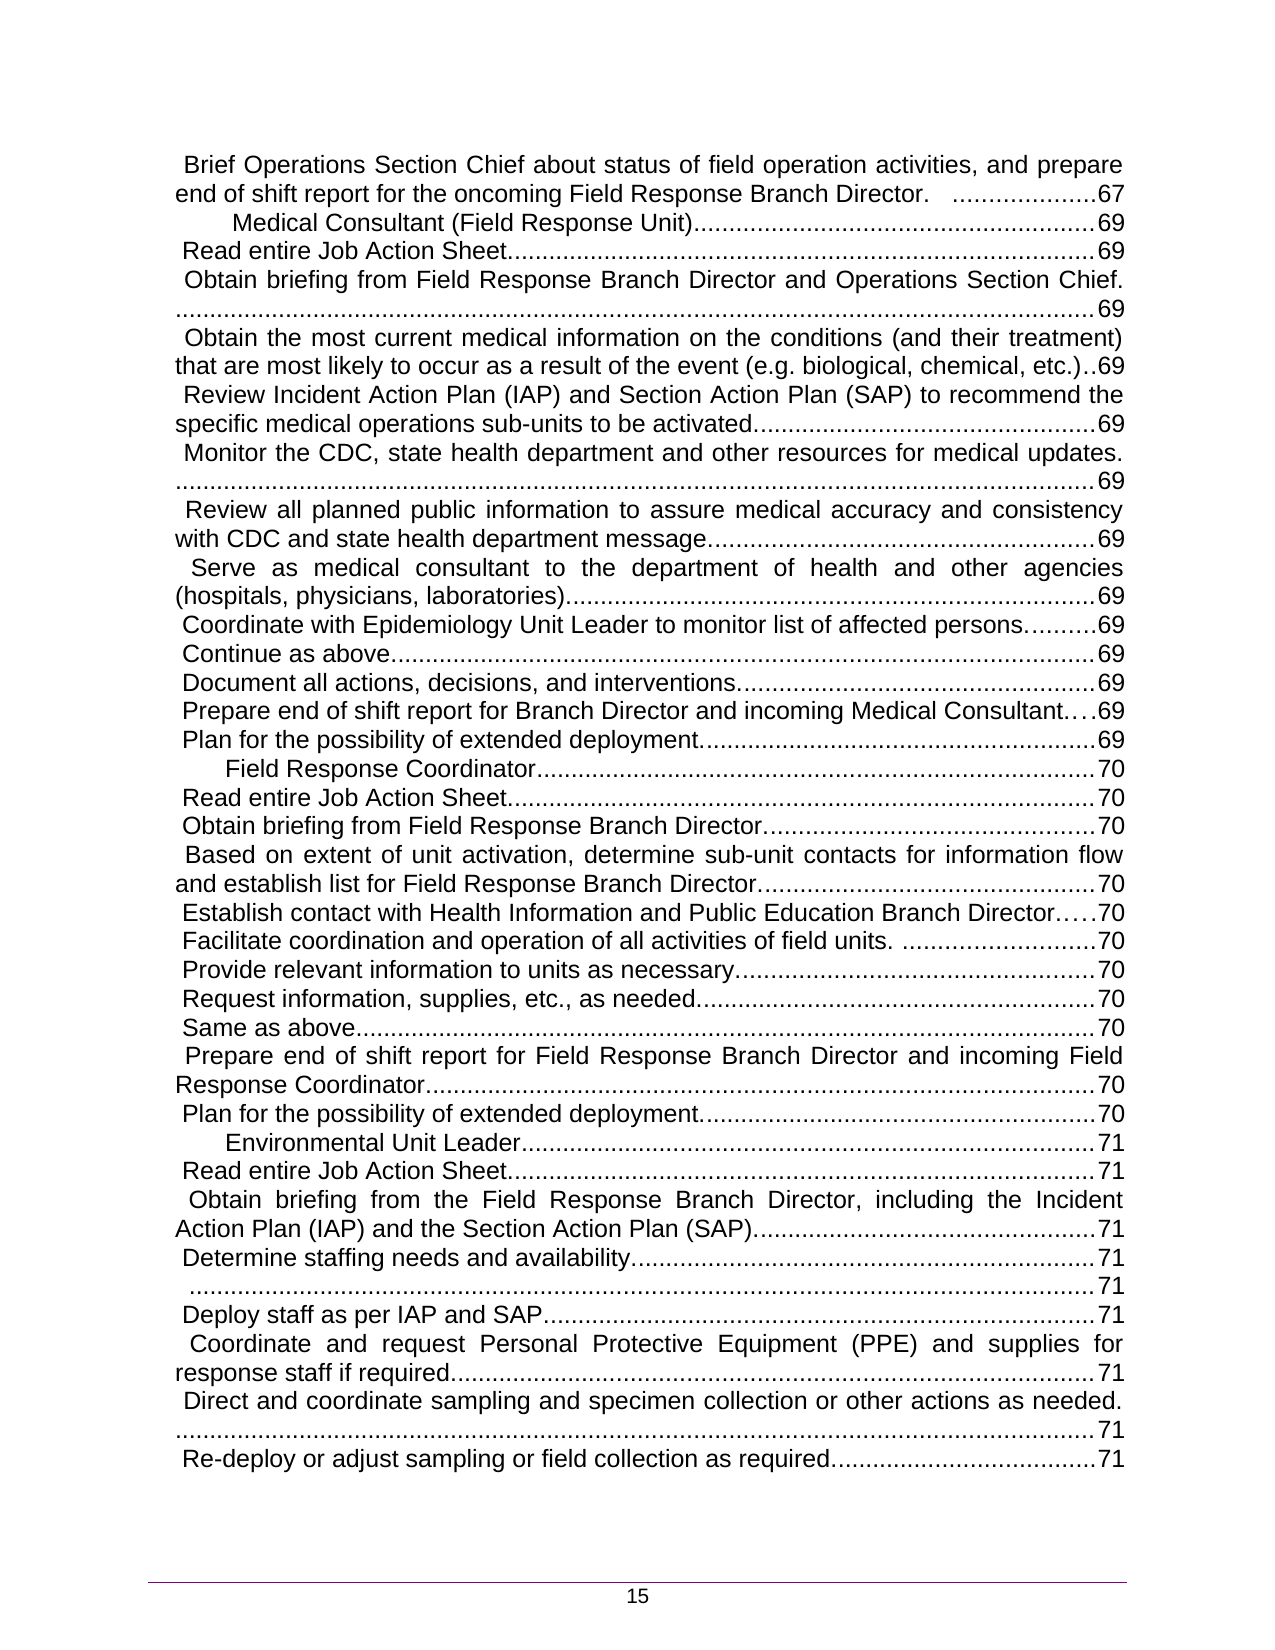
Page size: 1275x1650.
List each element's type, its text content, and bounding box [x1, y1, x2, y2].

text Document all actions, decisions, and interventions. 69 [175, 667, 1125, 696]
text Establish contact with Health Information and Public Education Branch Director. 70 [175, 897, 1125, 926]
text Request information, supplies, etc., as needed. 70 [175, 984, 1125, 1012]
text Review all planned public information to assure medical accuracy and consistency with CDC and state health department message. 69 [175, 495, 1125, 552]
text Continue as above. 69 [175, 639, 1125, 667]
text Coordinate with Epidemiology Unit Leader to monitor list of affected persons. 69 [175, 610, 1125, 639]
text Monitor the CDC, state health department and other resources for medical updates. 69 [175, 437, 1125, 495]
text Obtain briefing from Field Response Branch Director and Operations Section Chief. 69 [175, 265, 1125, 322]
text Review Incident Action Plan (IAP) and Section Action Plan (SAP) to recommend the specific medical operations sub-units to be activated. 69 [175, 380, 1125, 437]
text Coordinate and request Personal Protective Equipment (PPE) and supplies for response staff if required. 71 [175, 1329, 1125, 1386]
text Environmental Unit Leader 71 [225, 1127, 1125, 1156]
text Plan for the possibility of extended deployment. 69 [175, 725, 1125, 754]
text Re-deploy or adjust sampling or field collection as required. 71 [175, 1444, 1125, 1472]
text Facilitate coordination and operation of all activities of field units. 70 [175, 926, 1125, 955]
text Medical Consultant (Field Response Unit) 69 [225, 207, 1125, 236]
text Obtain the most current medical information on the conditions (and their treatment) that are most likely to occur as a result of the event (e.g. biological, chemical, etc.) 69 [175, 322, 1125, 380]
text Determine staffing needs and availability. 71 [175, 1242, 1125, 1271]
text Field Response Coordinator 70 [225, 754, 1125, 782]
text Provide relevant information to units as necessary. 70 [175, 955, 1125, 984]
text Read entire Job Action Sheet. 69 [175, 236, 1125, 265]
text Obtain briefing from the Field Response Branch Director, including the Incident Action Plan (IAP) and the Section Action Plan (SAP). 71 [175, 1185, 1125, 1242]
text Plan for the possibility of extended deployment. 70 [175, 1099, 1125, 1127]
text Deploy staff as per IAP and SAP. 71 [175, 1300, 1125, 1329]
text Read entire Job Action Sheet. 71 [175, 1156, 1125, 1185]
text Direct and coordinate sampling and specimen collection or other actions as needed. 71 [175, 1386, 1125, 1444]
text Read entire Job Action Sheet. 70 [175, 782, 1125, 811]
text Brief Operations Section Chief about status of field operation activities, and prepare end of shift report for the oncoming Field Response Branch Director. 67 [175, 150, 1125, 207]
text Serve as medical consultant to the department of health and other agencies (hospitals, physicians, laboratories). 69 [175, 552, 1125, 610]
text Based on extent of unit activation, determine sub-unit contacts for information flow and establish list for Field Response Branch Director. 70 [175, 840, 1125, 897]
text Prepare end of shift report for Field Response Branch Director and incoming Field Response Coordinator. 70 [175, 1041, 1125, 1099]
text Obtain briefing from Field Response Branch Director. 70 [175, 811, 1125, 840]
text 71 [175, 1271, 1125, 1300]
text Same as above. 70 [175, 1012, 1125, 1041]
text Prepare end of shift report for Branch Director and incoming Medical Consultant. 69 [175, 696, 1125, 725]
